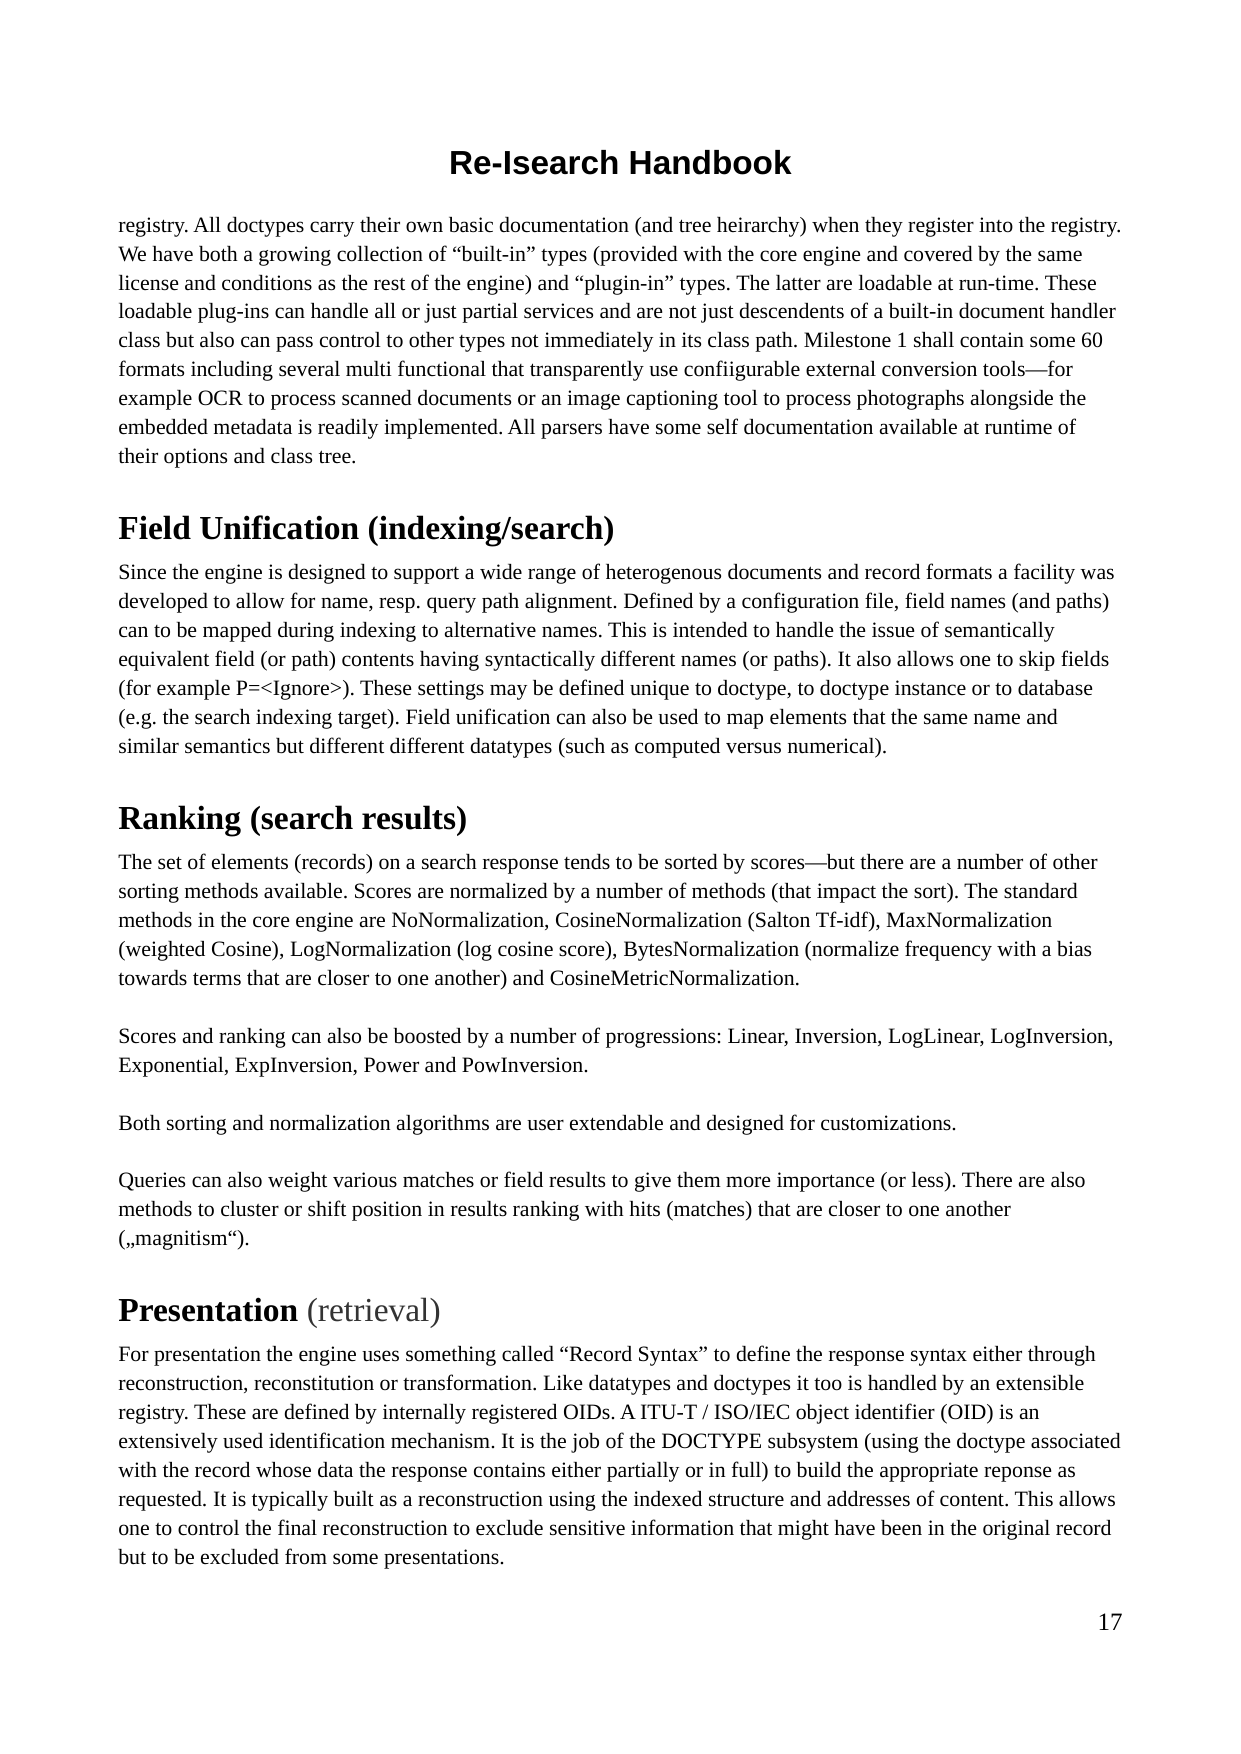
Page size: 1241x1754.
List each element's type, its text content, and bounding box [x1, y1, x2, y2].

subtitle Presentation (retrieval) [118, 1290, 1122, 1329]
text For presentation the engine uses something called “Record Syntax” to define the response syntax either through reconstruction, reconstitution or transformation. Like datatypes and doctypes it too is handled by an extensible registry. These are defined by internally registered OIDs. A ITU-T / ISO/IEC object identifier (OID) is an extensively used identification mechanism. It is the job of the DOCTYPE subsystem (using the doctype associated with the record whose data the response contains either partially or in full) to build the appropriate reponse as requested. It is typically built as a reconstruction using the indexed structure and addresses of content. This allows one to control the final reconstruction to exclude sensitive information that might have been in the original record but to be excluded from some presentations. [118, 1341, 1122, 1569]
subtitle Ranking (search results) [118, 798, 1122, 836]
text The set of elements (records) on a search response tends to be sorted by scores—but there are a number of other sorting methods available. Scores are normalized by a number of methods (that impact the sort). The standard methods in the core engine are NoNormalization, CosineNormalization (Salton Tf-idf), MaxNormalization (weighted Cosine), LogNormalization (log cosine score), BytesNormalization (normalize frequency with a bias towards terms that are closer to one another) and CosineMetricNormalization. [118, 849, 1122, 990]
text Queries can also weight various matches or field results to give them more importance (or less). There are also methods to cluster or shift position in results ranking with hits (matches) that are closer to one another („magnitism“). [118, 1167, 1122, 1251]
text Scores and ranking can also be boosted by a number of progressions: Linear, Inversion, LogLinear, LogInversion, Exponential, ExpInversion, Power and PowInversion. [118, 1023, 1122, 1077]
text registry. All doctypes carry their own basic documentation (and tree heirarchy) when they register into the registry. We have both a growing collection of “built-in” types (provided with the core engine and covered by the same license and conditions as the rest of the engine) and “plugin-in” types. The latter are loadable at run-time. These loadable plug-ins can handle all or just partial services and are not just descendents of a built-in document handler class but also can pass control to other types not immediately in its class path. Milestone 1 shall contain some 60 formats including several multi functional that transparently use confiigurable external conversion tools—for example OCR to process scanned documents or an image captioning tool to process photographs alongside the embedded metadata is readily implemented. All parsers have some self documentation available at runtime of their options and class tree. [118, 212, 1122, 468]
text Since the engine is designed to support a wide range of heterogenous documents and record formats a facility was developed to allow for name, resp. query path alignment. Defined by a configuration file, field names (and paths) can to be mapped during indexing to alternative names. This is intended to handle the issue of semantically equivalent field (or path) contents having syntactically different names (or paths). It also allows one to skip fields (for example P=<Ignore>). These settings may be defined unique to doctype, to doctype instance or to database (e.g. the search indexing target). Field unification can also be used to map elements that the same name and similar semantics but different different datatypes (such as computed versus numerical). [118, 559, 1122, 758]
text Both sorting and normalization algorithms are user extendable and designed for customizations. [118, 1109, 1122, 1135]
subtitle Field Unification (indexing/search) [118, 508, 1122, 547]
